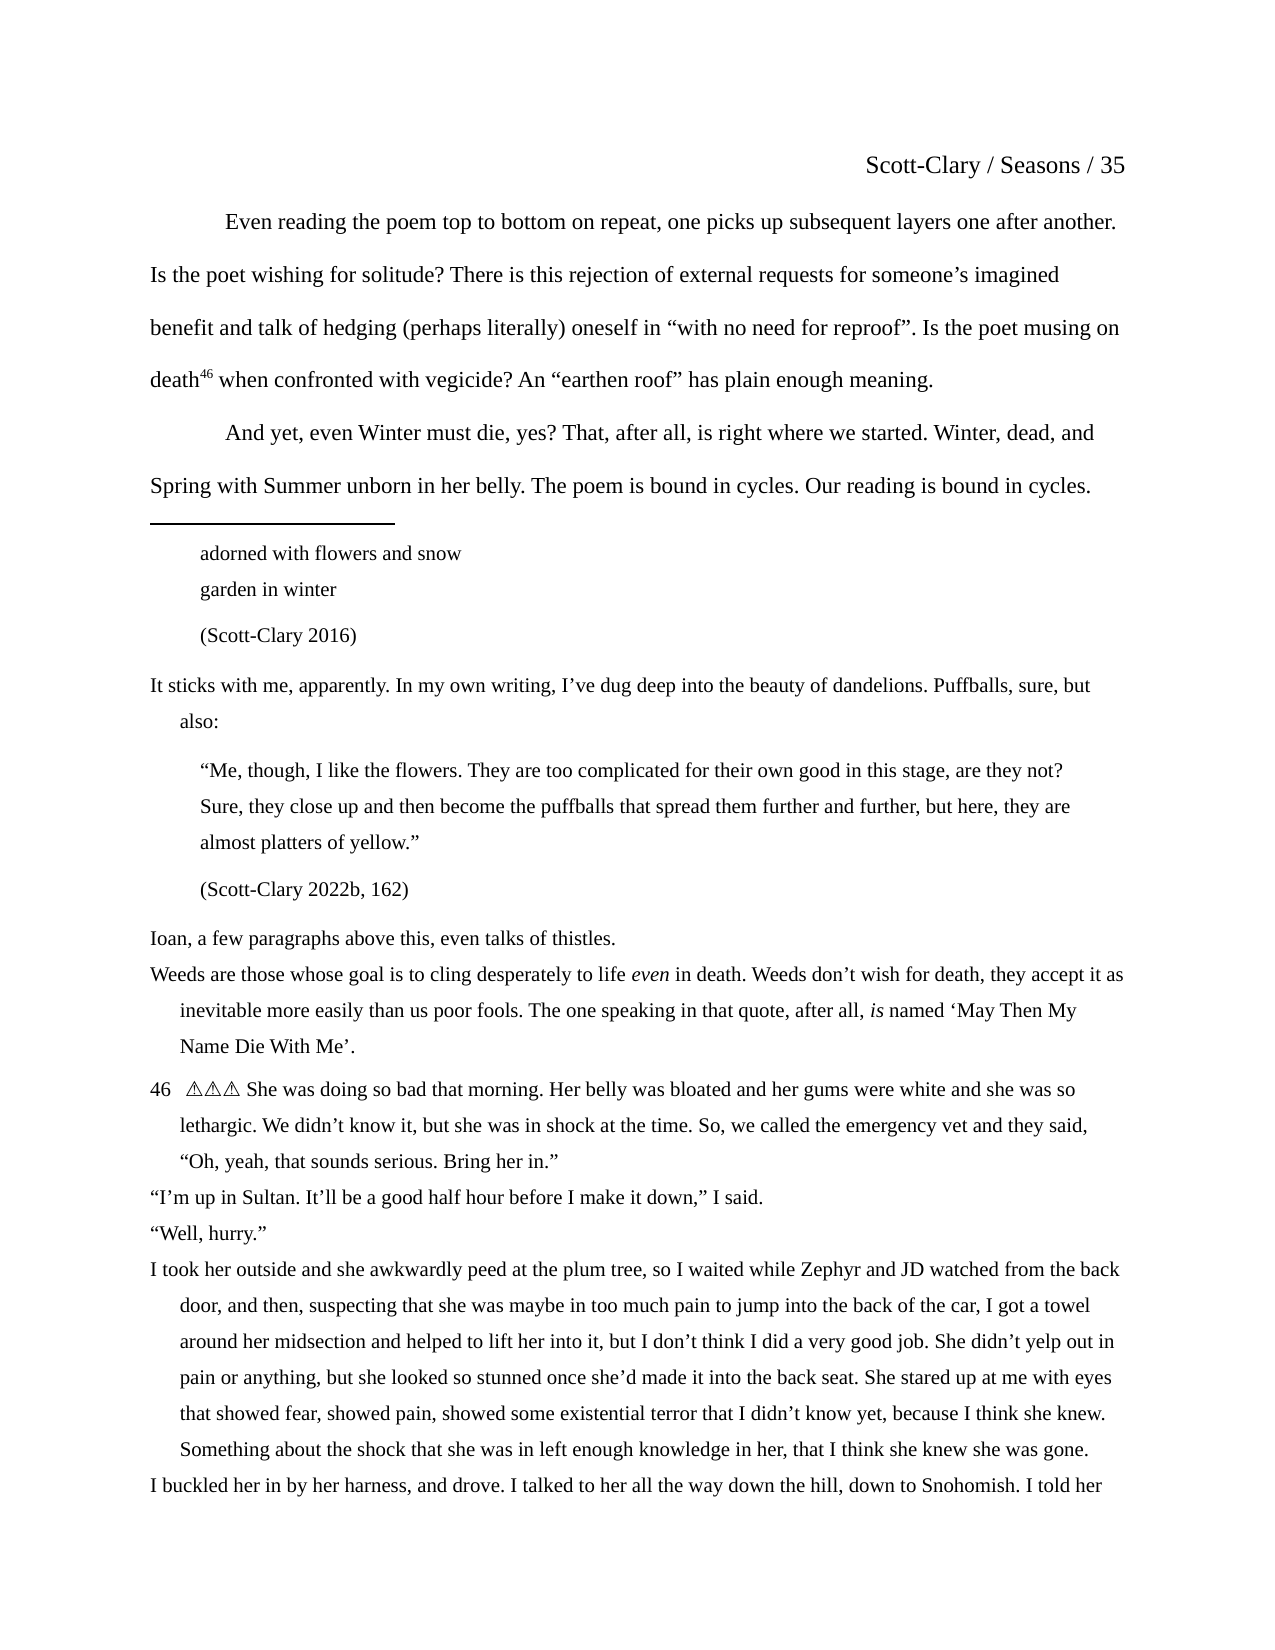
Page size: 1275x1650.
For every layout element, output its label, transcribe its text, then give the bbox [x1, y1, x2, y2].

text “I’m up in Sultan. It’ll be a good half hour before I make it down,” I said. [147, 1182, 1128, 1209]
text I took her outside and she awkwardly peed at the plum tree, so I waited while Zephyr and JD watched from the back door, and then, suspecting that she was maybe in too much pain to jump into the back of the car, I got a towel around her midsection and helped to lift her into it, but I don’t think I did a very good job. She didn’t yelp out in pain or anything, but she looked so stunned once she’d made it into the back seat. She stared up at me with eyes that showed fear, showed pain, showed some existential terror that I didn’t know yet, because I think she knew. Something about the shock that she was in left enough knowledge in her, that I think she knew she was gone. [147, 1254, 1128, 1461]
text adorned with flowers and snow garden in winter [200, 541, 1075, 601]
text And yet, even Winter must die, yes? That, after all, is right where we started. Winter, dead, and Spring with Summer unborn in her belly. The poem is bound in cycles. Our reading is bound in cycles. [150, 419, 1125, 498]
text I buckled her in by her harness, and drove. I talked to her all the way down the hill, down to Snohomish. I told her [147, 1470, 1128, 1500]
text (Scott-Clary 2016) [200, 623, 1075, 647]
text Ioan, a few paragraphs above this, even talks of thistles. [147, 923, 1128, 950]
text It sticks with me, apparently. In my own writing, I’ve dug deep into the beauty of dandelions. Puffballs, sure, but also: [147, 670, 1128, 736]
text Weeds are those whose goal is to cling desperately to life even in death. Weeds don’t wish for death, they accept it as inevitable more easily than us poor fools. The one speaking in that quote, after all, is named ‘May Then My Name Die With Me’. [147, 959, 1128, 1061]
text ⚠⚠⚠ She was doing so bad that morning. Her belly was bloated and her gums were white and she was so lethargic. We didn’t know it, but she was in shock at the time. So, we called the emergency vet and they said, “Oh, yeah, that sounds serious. Bring her in.” [147, 1073, 1128, 1173]
text “Me, though, I like the flowers. They are too complicated for their own good in this stage, are they not? Sure, they close up and then become the puffballs that spread them further and further, but here, they are almost platters of yellow.” [200, 758, 1075, 854]
text (Scott-Clary 2022b, 162) [200, 877, 1075, 901]
text Even reading the poem top to bottom on repeat, one picks up subsequent layers one after another. Is the poet wishing for solitude? There is this rejection of external requests for someone’s imagined benefit and talk of hedging (perhaps literally) oneself in “with no need for reproof”. Is the poet musing on death when confronted with vegicide? An “earthen roof” has plain enough meaning. [150, 208, 1125, 393]
text “Well, hurry.” [147, 1218, 1128, 1245]
